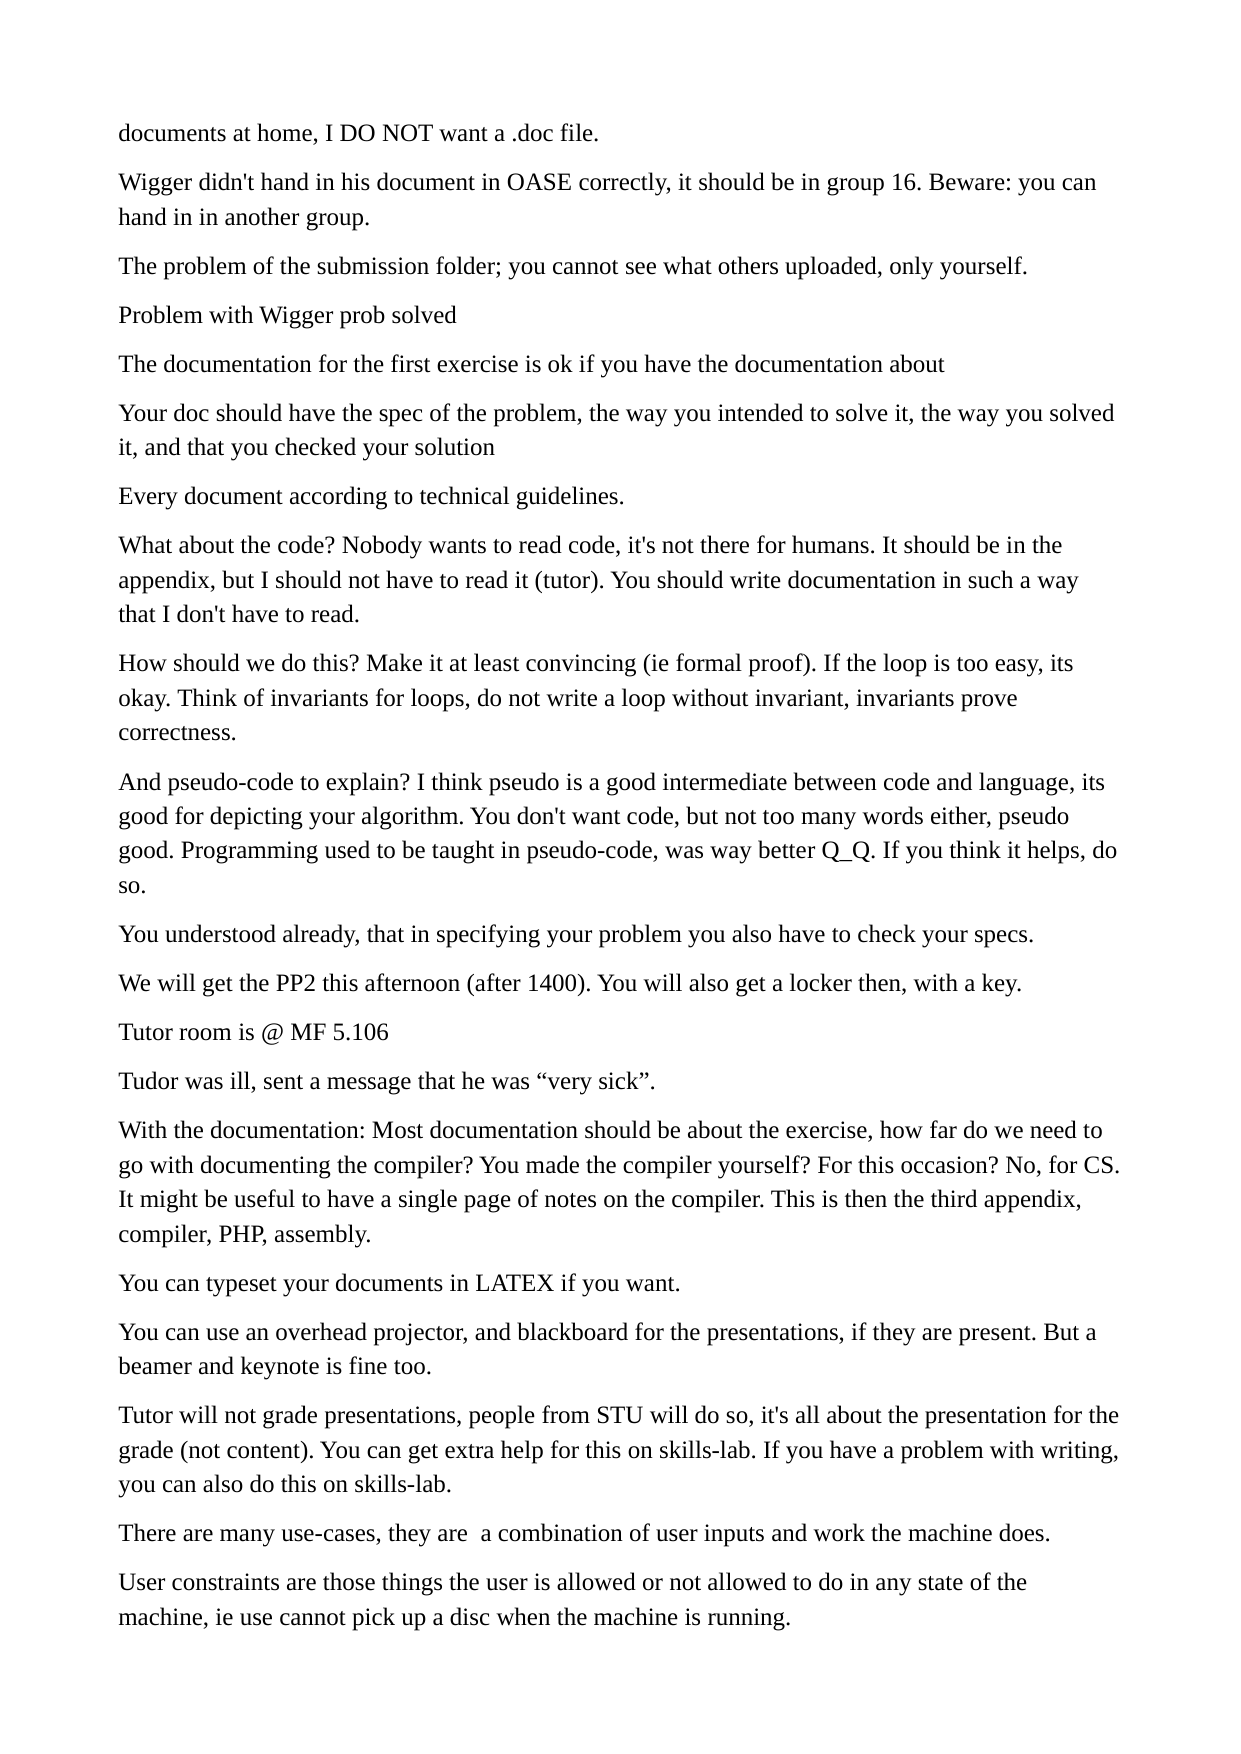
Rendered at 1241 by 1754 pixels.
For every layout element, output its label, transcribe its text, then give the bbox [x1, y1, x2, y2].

text Every document according to technical guidelines. [118, 481, 1122, 510]
text You can use an overhead projector, and blackboard for the presentations, if they are present. But a beamer and keynote is fine too. [118, 1317, 1122, 1380]
text And pseudo-code to explain? I think pseudo is a good intermediate between code and language, its good for depicting your algorithm. You don't want code, but not too many words either, pseudo good. Programming used to be taught in pseudo-code, was way better Q_Q. If you think it helps, do so. [118, 767, 1122, 899]
text What about the code? Nobody wants to read code, it's not there for humans. It should be in the appendix, but I should not have to read it (tutor). You should write documentation in such a way that I don't have to read. [118, 531, 1122, 628]
text Tutor will not grade presentations, people from STU will do so, it's all about the presentation for the grade (not content). You can get extra help for this on skills-lab. If you have a problem with writing, you can also do this on skills-lab. [118, 1400, 1122, 1498]
text Wigger didn't hand in his document in OASE correctly, it should be in group 16. Beware: you can hand in in another group. [118, 167, 1122, 230]
text User constraints are those things the user is allowed or not allowed to do in any state of the machine, ie use cannot pick up a disc when the machine is running. [118, 1567, 1122, 1631]
text We will get the PP2 this afternoon (after 1400). You will also get a locker then, with a key. [118, 968, 1122, 997]
text The problem of the submission folder; you cannot see what others uploaded, only yourself. [118, 251, 1122, 279]
text documents at home, I DO NOT want a .doc file. [118, 118, 1122, 147]
text How should we do this? Make it at least convincing (ie formal proof). If the loop is too easy, its okay. Think of invariants for loops, do not write a loop without invariant, invariants prove correctness. [118, 648, 1122, 746]
text Problem with Wigger prob solved [118, 300, 1122, 328]
text There are many use-cases, they are a combination of user inputs and work the machine does. [118, 1518, 1122, 1547]
text Your doc should have the spec of the problem, the way you intended to solve it, the way you solved it, and that you checked your solution [118, 398, 1122, 461]
text With the documentation: Most documentation should be about the exercise, how far do we need to go with documenting the compiler? You made the compiler yourself? For this occasion? No, for CS. It might be useful to have a single page of notes on the compiler. This is then the third appendix, compiler, PHP, assembly. [118, 1115, 1122, 1247]
text You can typeset your documents in LATEX if you want. [118, 1268, 1122, 1297]
text You understood already, that in specifying your problem you also have to check your specs. [118, 919, 1122, 948]
text Tudor was ill, sent a message that he was “very sick”. [118, 1066, 1122, 1095]
text Tutor room is @ MF 5.106 [118, 1017, 1122, 1046]
text The documentation for the first exercise is ok if you have the documentation about [118, 349, 1122, 378]
